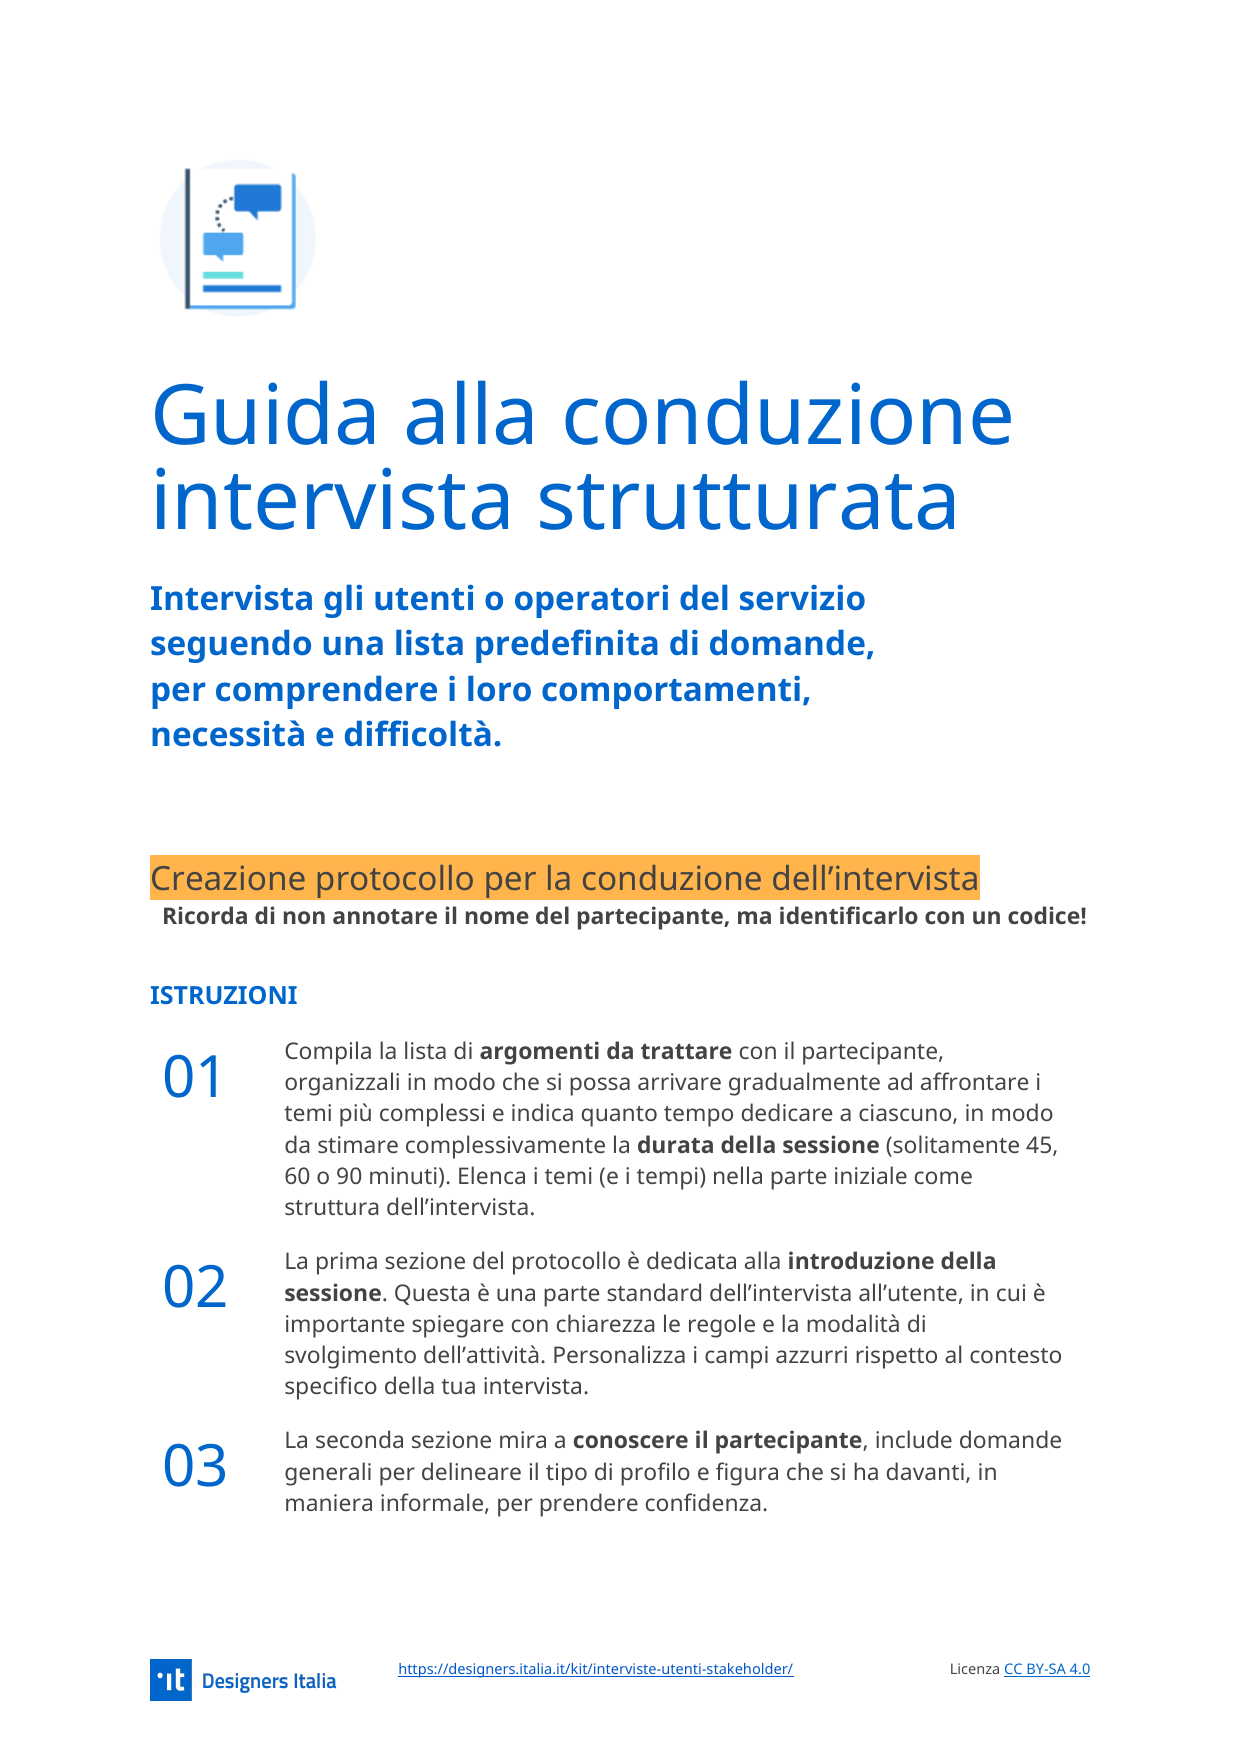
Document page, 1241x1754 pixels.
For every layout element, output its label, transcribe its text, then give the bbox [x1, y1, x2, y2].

subtitle Creazione protocollo per la conduzione dell’intervista [247, 855, 1078, 900]
table_cell La seconda sezione mira a conoscere il partecipante, include domande generali per delineare il tipo di profilo e figura che si ha davanti, in maniera informale, per prendere confidenza. [273, 1424, 1086, 1539]
subtitle Creazione protocollo per la conduzione dell’intervista [150, 855, 185, 900]
subtitle Intervista gli utenti o operatori del servizio seguendo una lista predefinita di domande, per comprendere i loro comportamenti, necessità e difficoltà. [150, 575, 919, 756]
subtitle ISTRUZIONI [150, 978, 1078, 1012]
picture [150, 150, 328, 328]
table_header 01 [151, 1035, 271, 1243]
picture [150, 1659, 347, 1701]
title Guida alla conduzione intervista strutturata [150, 150, 1078, 554]
text Ricorda di non annotare il nome del partecipante, ma identificarlo con un codice! [150, 900, 1090, 931]
table_header Compila la lista di argomenti da trattare con il partecipante, organizzali in modo che si possa arrivare gradualmente ad affrontare i temi più complessi e indica quanto tempo dedicare a ciascuno, in modo da stimare complessivamente la durata della sessione (solitamente 45, 60 o 90 minuti). Elenca i temi (e i tempi) nella parte iniziale come struttura dell’intervista. [273, 1035, 1086, 1243]
table_cell La prima sezione del protocollo è dedicata alla introduzione della sessione. Questa è una parte standard dell’intervista all’utente, in cui è importante spiegare con chiarezza le regole e la modalità di svolgimento dell’attività. Personalizza i campi azzurri rispetto al contesto specifico della tua intervista. [273, 1245, 1086, 1422]
table_cell 02 [151, 1245, 271, 1422]
table_cell 03 [151, 1424, 271, 1539]
